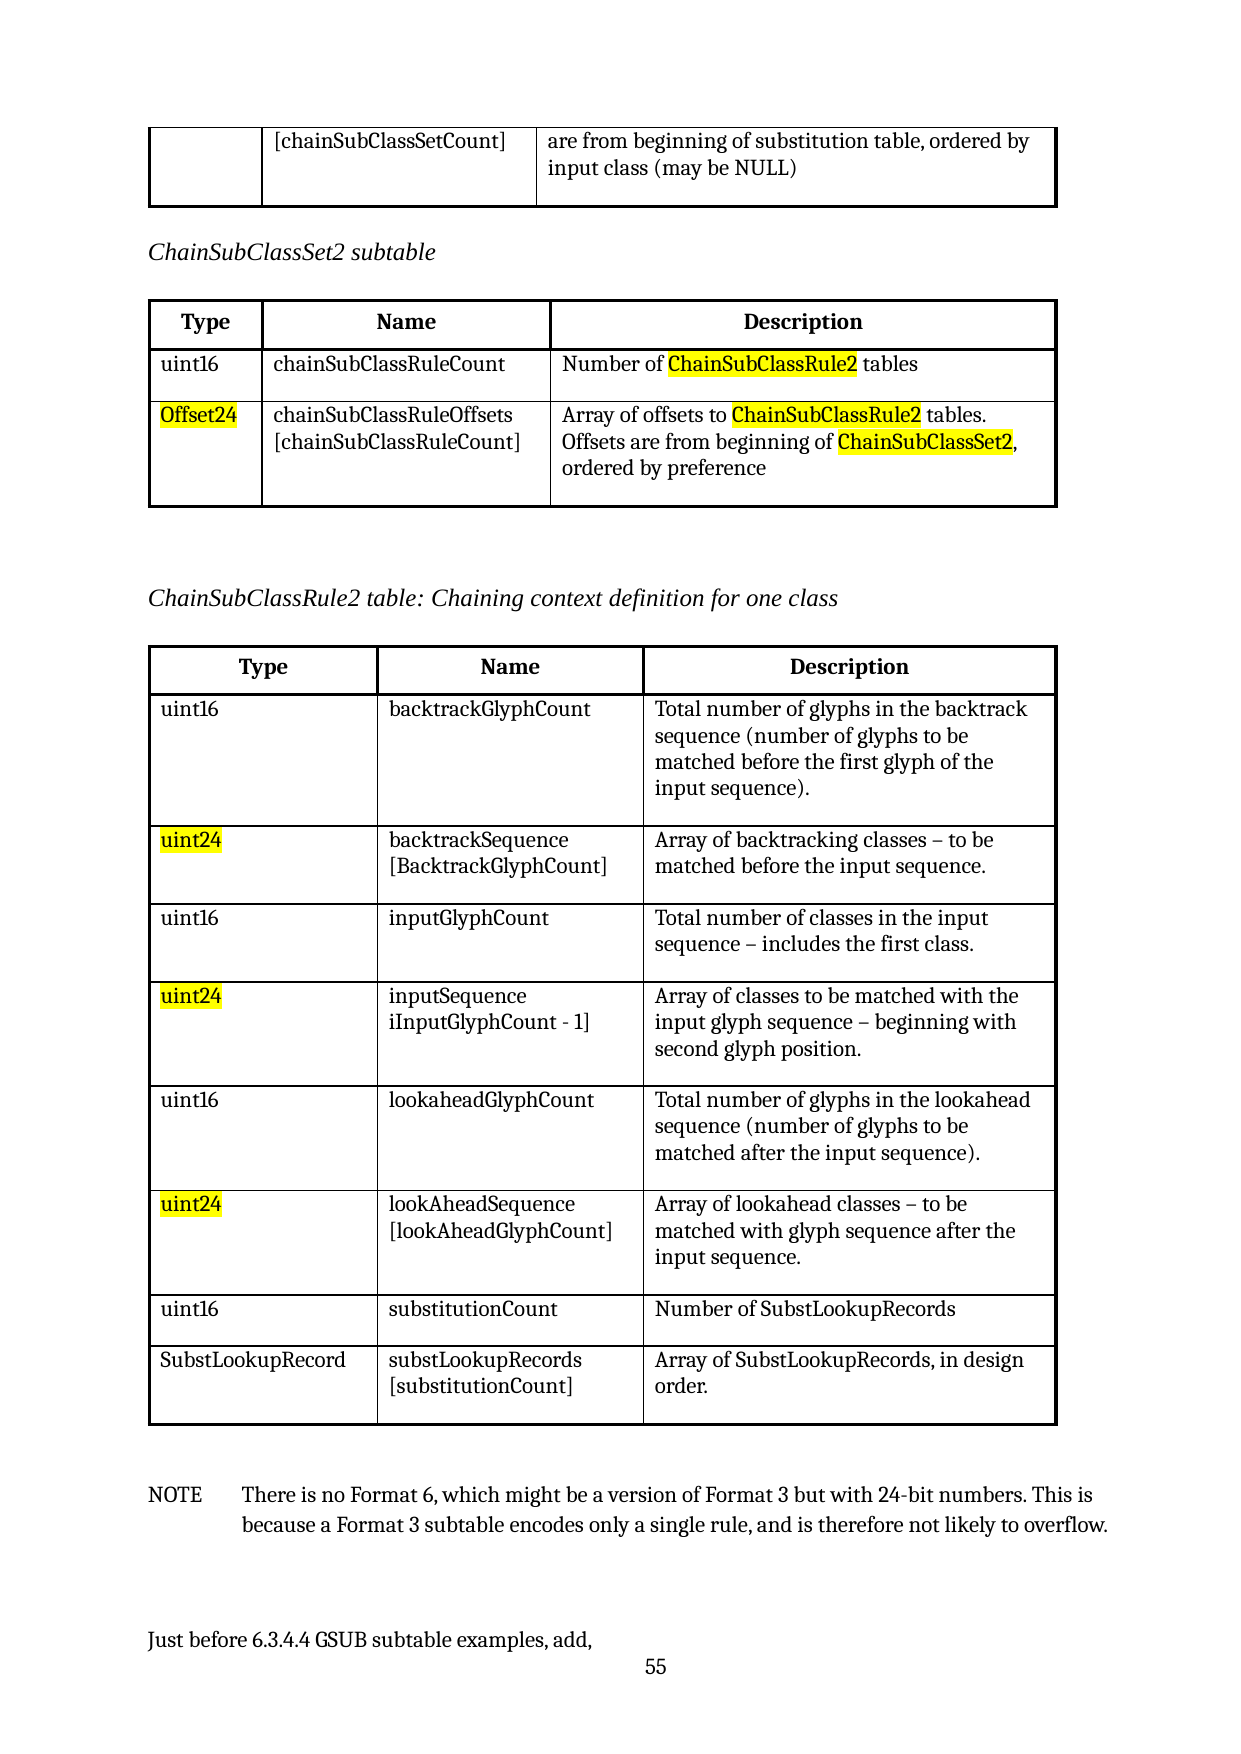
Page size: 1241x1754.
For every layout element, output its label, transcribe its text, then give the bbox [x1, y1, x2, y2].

table_cell [151, 128, 261, 205]
table_cell Array of classes to be matched with the input glyph sequence – beginning with second glyph position. [644, 983, 1054, 1085]
table_cell Array of backtracking classes – to be matched before the input sequence. [644, 827, 1054, 903]
table_cell uint16 [151, 1087, 377, 1189]
text ChainSubClassRule2 table: Chaining context definition for one class [148, 583, 1163, 611]
table_cell substitutionCount [378, 1296, 643, 1345]
table_cell uint24 [151, 983, 377, 1085]
table_cell uint16 [151, 696, 377, 825]
table_header Type [151, 648, 376, 693]
table_cell uint24 [151, 827, 377, 903]
text ChainSubClassSet2 subtable [148, 237, 1163, 266]
text NOTE There is no Format 6, which might be a version of Format 3 but with 24-bit numbers. This is because a Format 3 subtable encodes only a single rule, and is therefore not likely to overflow. [148, 1482, 1163, 1538]
table_cell are from beginning of substitution table, ordered by input class (may be NULL) [537, 128, 1054, 205]
table_cell [chainSubClassSetCount] [263, 128, 536, 205]
table_cell lookaheadGlyphCount [378, 1087, 643, 1189]
table_cell Total number of classes in the input sequence – includes the first class. [644, 905, 1054, 981]
table_cell inputGlyphCount [378, 905, 643, 981]
table_cell Array of SubstLookupRecords, in design order. [644, 1347, 1054, 1423]
table_header Name [379, 648, 642, 693]
table_cell uint16 [151, 1296, 377, 1345]
table_cell Total number of glyphs in the backtrack sequence (number of glyphs to be matched before the first glyph of the input sequence). [644, 696, 1054, 825]
table_cell lookAheadSequence [lookAheadGlyphCount] [378, 1191, 643, 1294]
text Just before 6.3.4.4 GSUB subtable examples, add, [148, 1627, 1163, 1653]
table_header Name [264, 302, 549, 347]
table_cell uint16 [151, 351, 261, 401]
table_cell chainSubClassRuleOffsets [chainSubClassRuleCount] [263, 402, 550, 505]
table_header Type [151, 302, 261, 347]
table_cell uint24 [151, 1191, 377, 1294]
table_cell uint16 [151, 905, 377, 981]
table_cell Total number of glyphs in the lookahead sequence (number of glyphs to be matched after the input sequence). [644, 1087, 1054, 1189]
table_cell backtrackGlyphCount [378, 696, 643, 825]
table_cell Number of SubstLookupRecords [644, 1296, 1054, 1345]
table_cell chainSubClassRuleCount [263, 351, 550, 401]
table_cell Array of lookahead classes – to be matched with glyph sequence after the input sequence. [644, 1191, 1054, 1294]
table_header Description [552, 302, 1054, 347]
table_cell Offset24 [151, 402, 261, 505]
table_cell Number of ChainSubClassRule2 tables [551, 351, 1054, 401]
table_cell inputSequence iInputGlyphCount - 1] [378, 983, 643, 1085]
table_cell Array of offsets to ChainSubClassRule2 tables. Offsets are from beginning of ChainSubClassSet2, ordered by preference [551, 402, 1054, 505]
table_cell SubstLookupRecord [151, 1347, 377, 1423]
table_cell backtrackSequence [BacktrackGlyphCount] [378, 827, 643, 903]
table_header Description [645, 648, 1054, 693]
table_cell substLookupRecords [substitutionCount] [378, 1347, 643, 1423]
